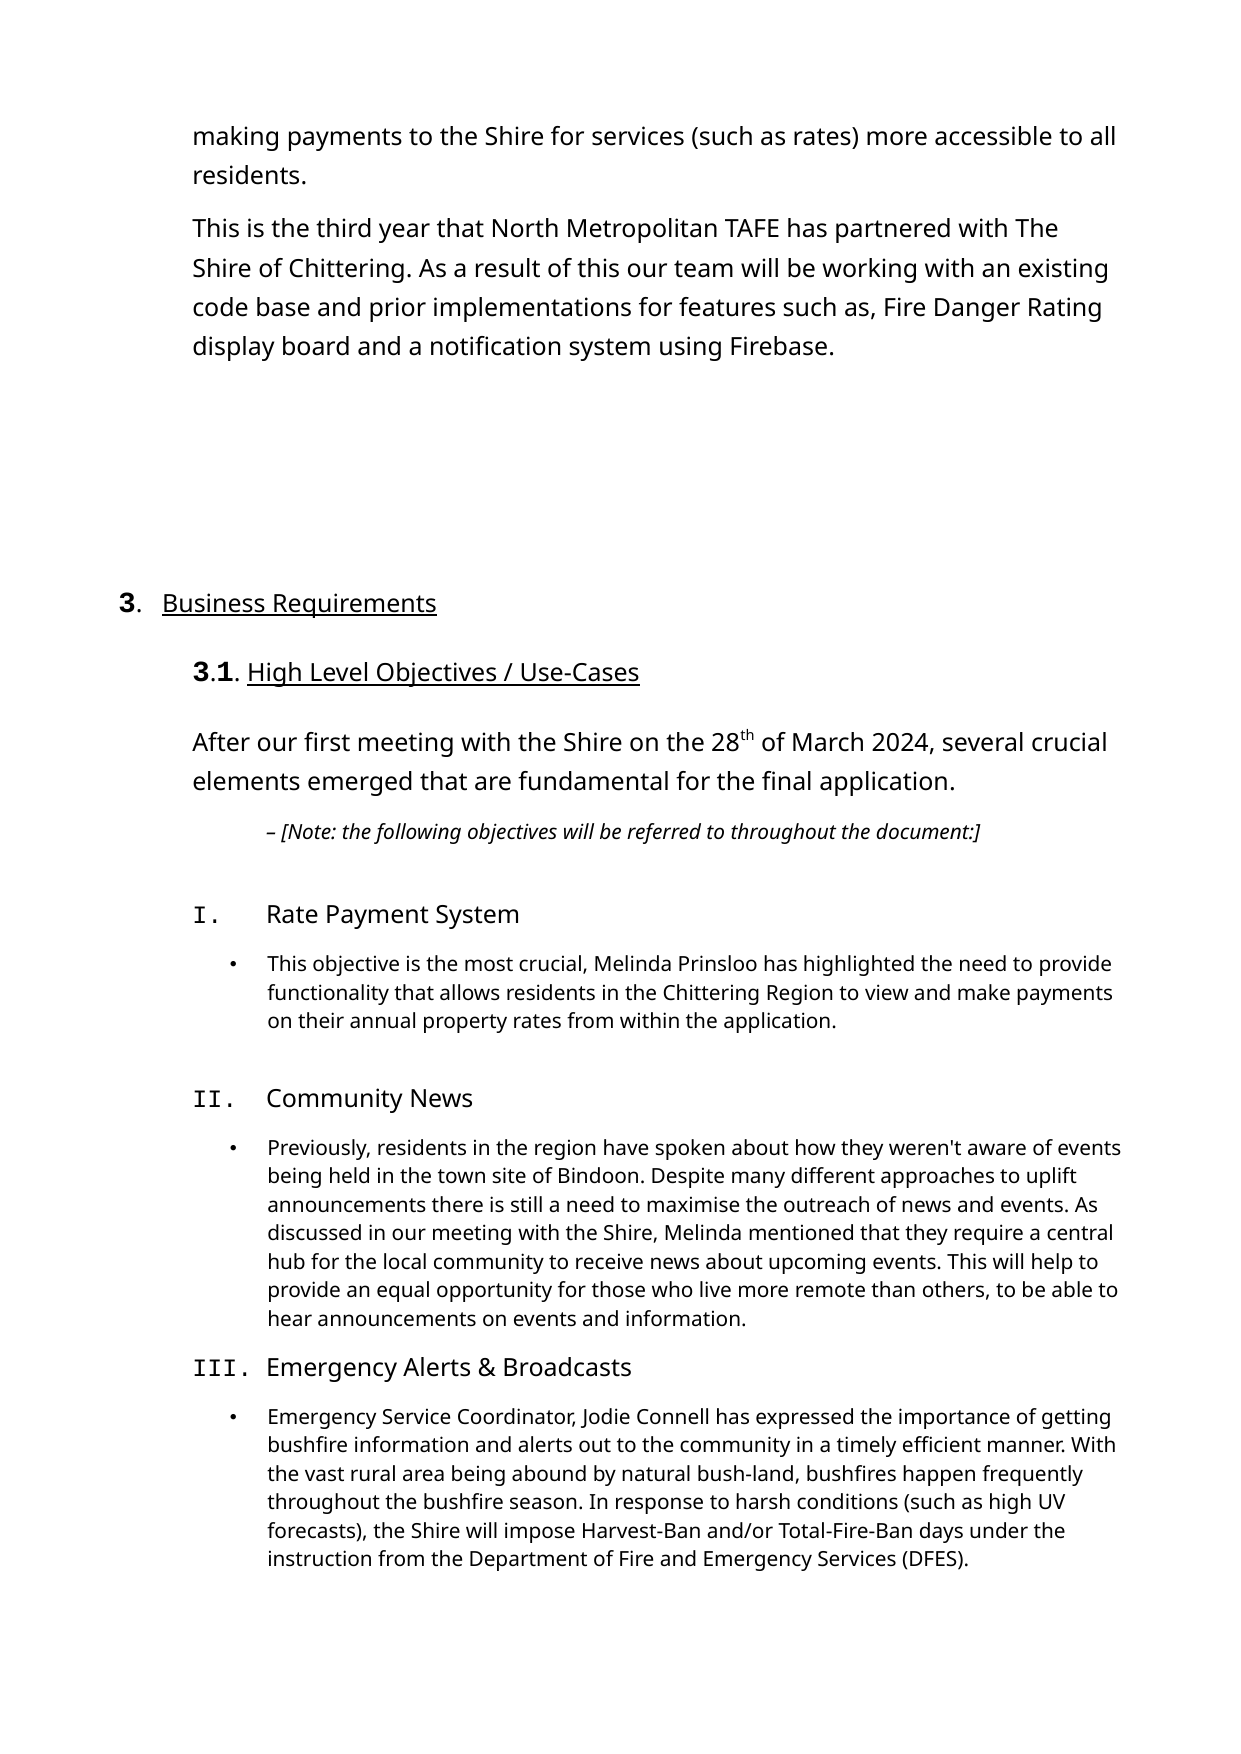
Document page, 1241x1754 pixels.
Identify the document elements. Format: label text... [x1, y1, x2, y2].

list Community News [192, 1081, 1122, 1115]
list This objective is the most crucial, Melinda Prinsloo has highlighted the need to provide functionality that allows residents in the Chittering Region to view and make payments on their annual property rates from within the application. [229, 949, 1122, 1034]
text – [Note: the following objectives will be referred to throughout the document:] [266, 817, 1063, 846]
text making payments to the Shire for services (such as rates) more accessible to all residents. [192, 118, 1122, 191]
list Rate Payment System [192, 897, 1122, 931]
text 3. Business Requirements [118, 585, 1122, 621]
text 3.1. High Level Objectives / Use-Cases [192, 655, 1122, 690]
list Previously, residents in the region have spoken about how they weren't aware of events being held in the town site of Bindoon. Despite many different approaches to uplift announcements there is still a need to maximise the outreach of news and events. As discussed in our meeting with the Shire, Melinda mentioned that they require a central hub for the local community to receive news about upcoming events. This will help to provide an equal opportunity for those who live more remote than others, to be able to hear announcements on events and information. [229, 1133, 1122, 1332]
list Emergency Alerts & Broadcasts [192, 1350, 1122, 1384]
text This is the third year that North Metropolitan TAFE has partnered with The Shire of Chittering. As a result of this our team will be working with an existing code base and prior implementations for features such as, Fire Danger Rating display board and a notification system using Firebase. [192, 211, 1122, 363]
list Emergency Service Coordinator, Jodie Connell has expressed the importance of getting bushfire information and alerts out to the community in a timely efficient manner. With the vast rural area being abound by natural bush-land, bushfires happen frequently throughout the bushfire season. In response to harsh conditions (such as high UV forecasts), the Shire will impose Harvest-Ban and/or Total-Fire-Ban days under the instruction from the Department of Fire and Emergency Services (DFES). [229, 1402, 1122, 1573]
text After our first meeting with the Shire on the 28th of March 2024, several crucial elements emerged that are fundamental for the final application. [192, 724, 1122, 798]
